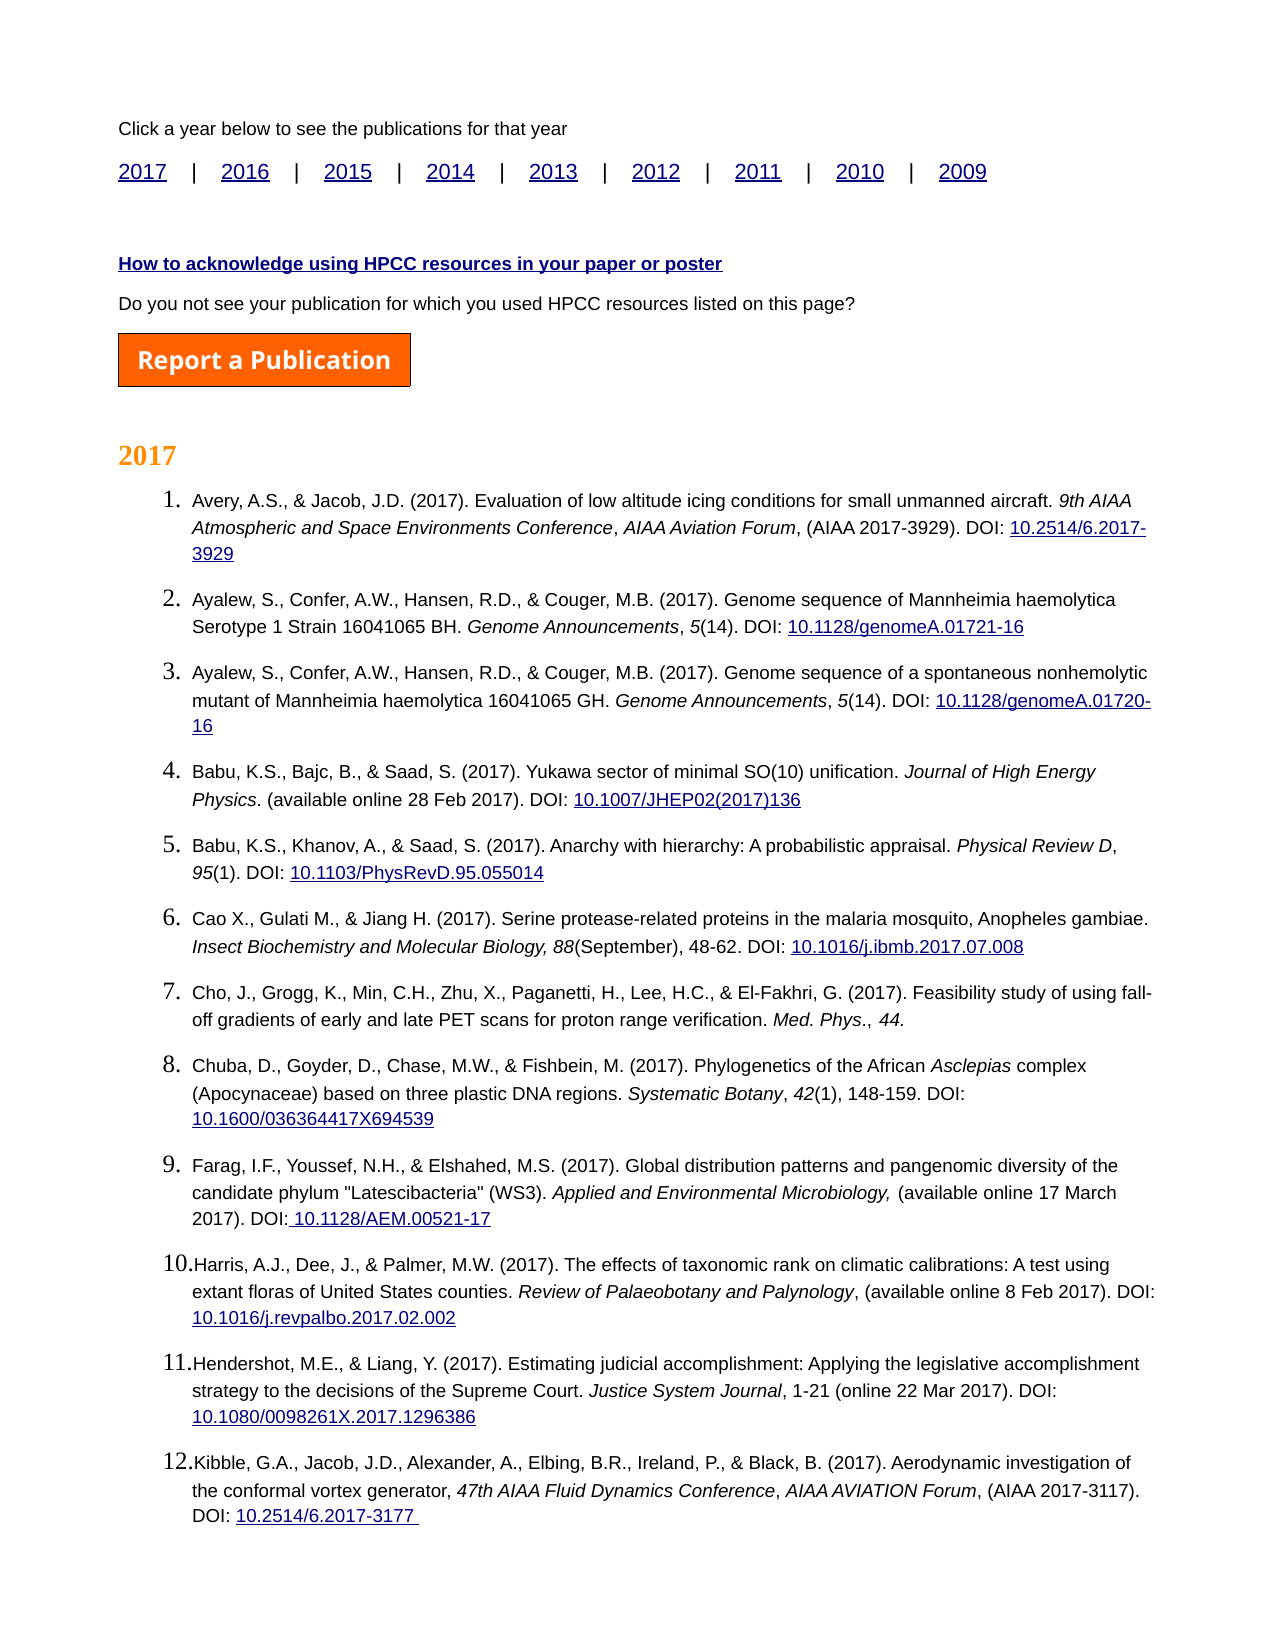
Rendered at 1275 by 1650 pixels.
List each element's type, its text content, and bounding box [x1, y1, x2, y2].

list Avery, A.S., & Jacob, J.D. (2017). Evaluation of low altitude icing conditions for small unmanned aircraft. 9th AIAA Atmospheric and Space Environments Conference, AIAA Aviation Forum, (AIAA 2017-3929). DOI: 10.2514/6.2017-3929 [162, 484, 1157, 564]
text How to acknowledge using HPCC resources in your paper or poster [118, 252, 1157, 274]
subtitle 2017 [118, 438, 1157, 471]
text Click a year below to see the publications for that year [118, 118, 1157, 140]
text [411, 333, 1157, 386]
list Ayalew, S., Confer, A.W., Hansen, R.D., & Couger, M.B. (2017). Genome sequence of a spontaneous nonhemolytic mutant of Mannheimia haemolytica 16041065 GH. Genome Announcements, 5(14). DOI: 10.1128/genomeA.01720-16 [162, 656, 1157, 737]
list Ayalew, S., Confer, A.W., Hansen, R.D., & Couger, M.B. (2017). Genome sequence of Mannheimia haemolytica Serotype 1 Strain 16041065 BH. Genome Announcements, 5(14). DOI: 10.1128/genomeA.01721-16 [162, 583, 1157, 637]
list Hendershot, M.E., & Liang, Y. (2017). Estimating judicial accomplishment: Applying the legislative accomplishment strategy to the decisions of the Supreme Court. Justice System Journal, 1-21 (online 22 Mar 2017). DOI: 10.1080/0098261X.2017.1296386 [162, 1347, 1157, 1428]
list Cao X., Gulati M., & Jiang H. (2017). Serine protease-related proteins in the malaria mosquito, Anopheles gambiae. Insect Biochemistry and Molecular Biology, 88(September), 48-62. DOI: 10.1016/j.ibmb.2017.07.008 [162, 902, 1157, 957]
list Cho, J., Grogg, K., Min, C.H., Zhu, X., Paganetti, H., Lee, H.C., & El-Fakhri, G. (2017). Feasibility study of using fall-off gradients of early and late PET scans for proton range verification. Med. Phys., 44. [162, 976, 1157, 1031]
text 2017 | 2016 | 2015 | 2014 | 2013 | 2012 | 2011 | 2010 | 2009 [118, 158, 1157, 184]
list Kibble, G.A., Jacob, J.D., Alexander, A., Elbing, B.R., Ireland, P., & Black, B. (2017). Aerodynamic investigation of the conformal vortex generator, 47th AIAA Fluid Dynamics Conference, AIAA AVIATION Forum, (AIAA 2017-3117). DOI: 10.2514/6.2017-3177 [162, 1446, 1157, 1527]
text Do you not see your publication for which you used HPCC resources listed on this page? [118, 293, 1157, 314]
list Harris, A.J., Dee, J., & Palmer, M.W. (2017). The effects of taxonomic rank on climatic calibrations: A test using extant floras of United States counties. Review of Palaeobotany and Palynology, (available online 8 Feb 2017). DOI: 10.1016/j.revpalbo.2017.02.002 [162, 1248, 1157, 1328]
list Babu, K.S., Bajc, B., & Saad, S. (2017). Yukawa sector of minimal SO(10) unification. Journal of High Energy Physics. (available online 28 Feb 2017). DOI: 10.1007/JHEP02(2017)136 [162, 756, 1157, 810]
list Babu, K.S., Khanov, A., & Saad, S. (2017). Anarchy with hierarchy: A probabilistic appraisal. Physical Review D, 95(1). DOI: 10.1103/PhysRevD.95.055014 [162, 829, 1157, 884]
list Farag, I.F., Youssef, N.H., & Elshahed, M.S. (2017). Global distribution patterns and pangenomic diversity of the candidate phylum "Latescibacteria" (WS3). Applied and Environmental Microbiology, (available online 17 March 2017). DOI: 10.1128/AEM.00521-17 [162, 1149, 1157, 1229]
text Report a Publication [119, 334, 410, 386]
list Chuba, D., Goyder, D., Chase, M.W., & Fishbein, M. (2017). Phylogenetics of the African Asclepias complex (Apocynaceae) based on three plastic DNA regions. Systematic Botany, 42(1), 148-159. DOI: 10.1600/036364417X694539 [162, 1049, 1157, 1130]
